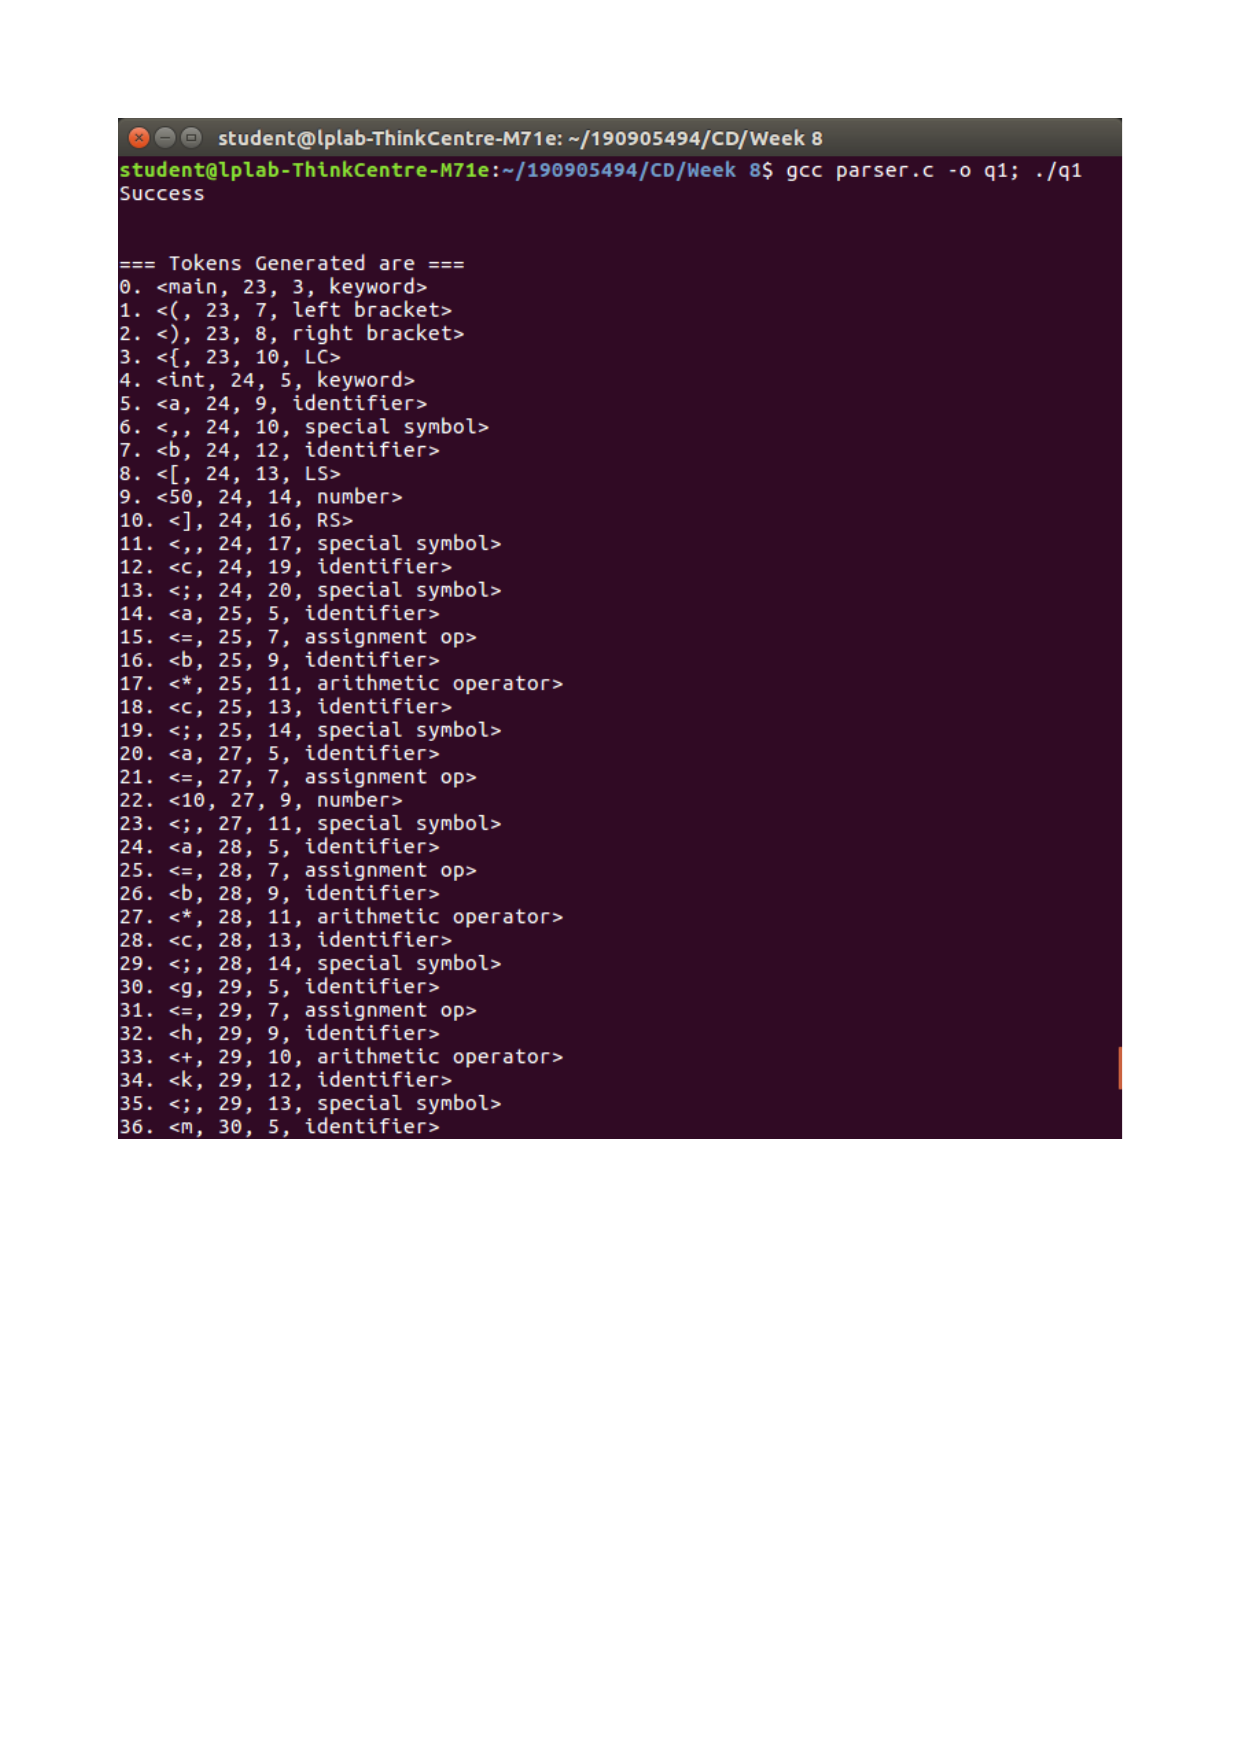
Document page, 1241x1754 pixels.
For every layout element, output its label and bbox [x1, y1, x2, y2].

picture [118, 118, 1123, 1139]
